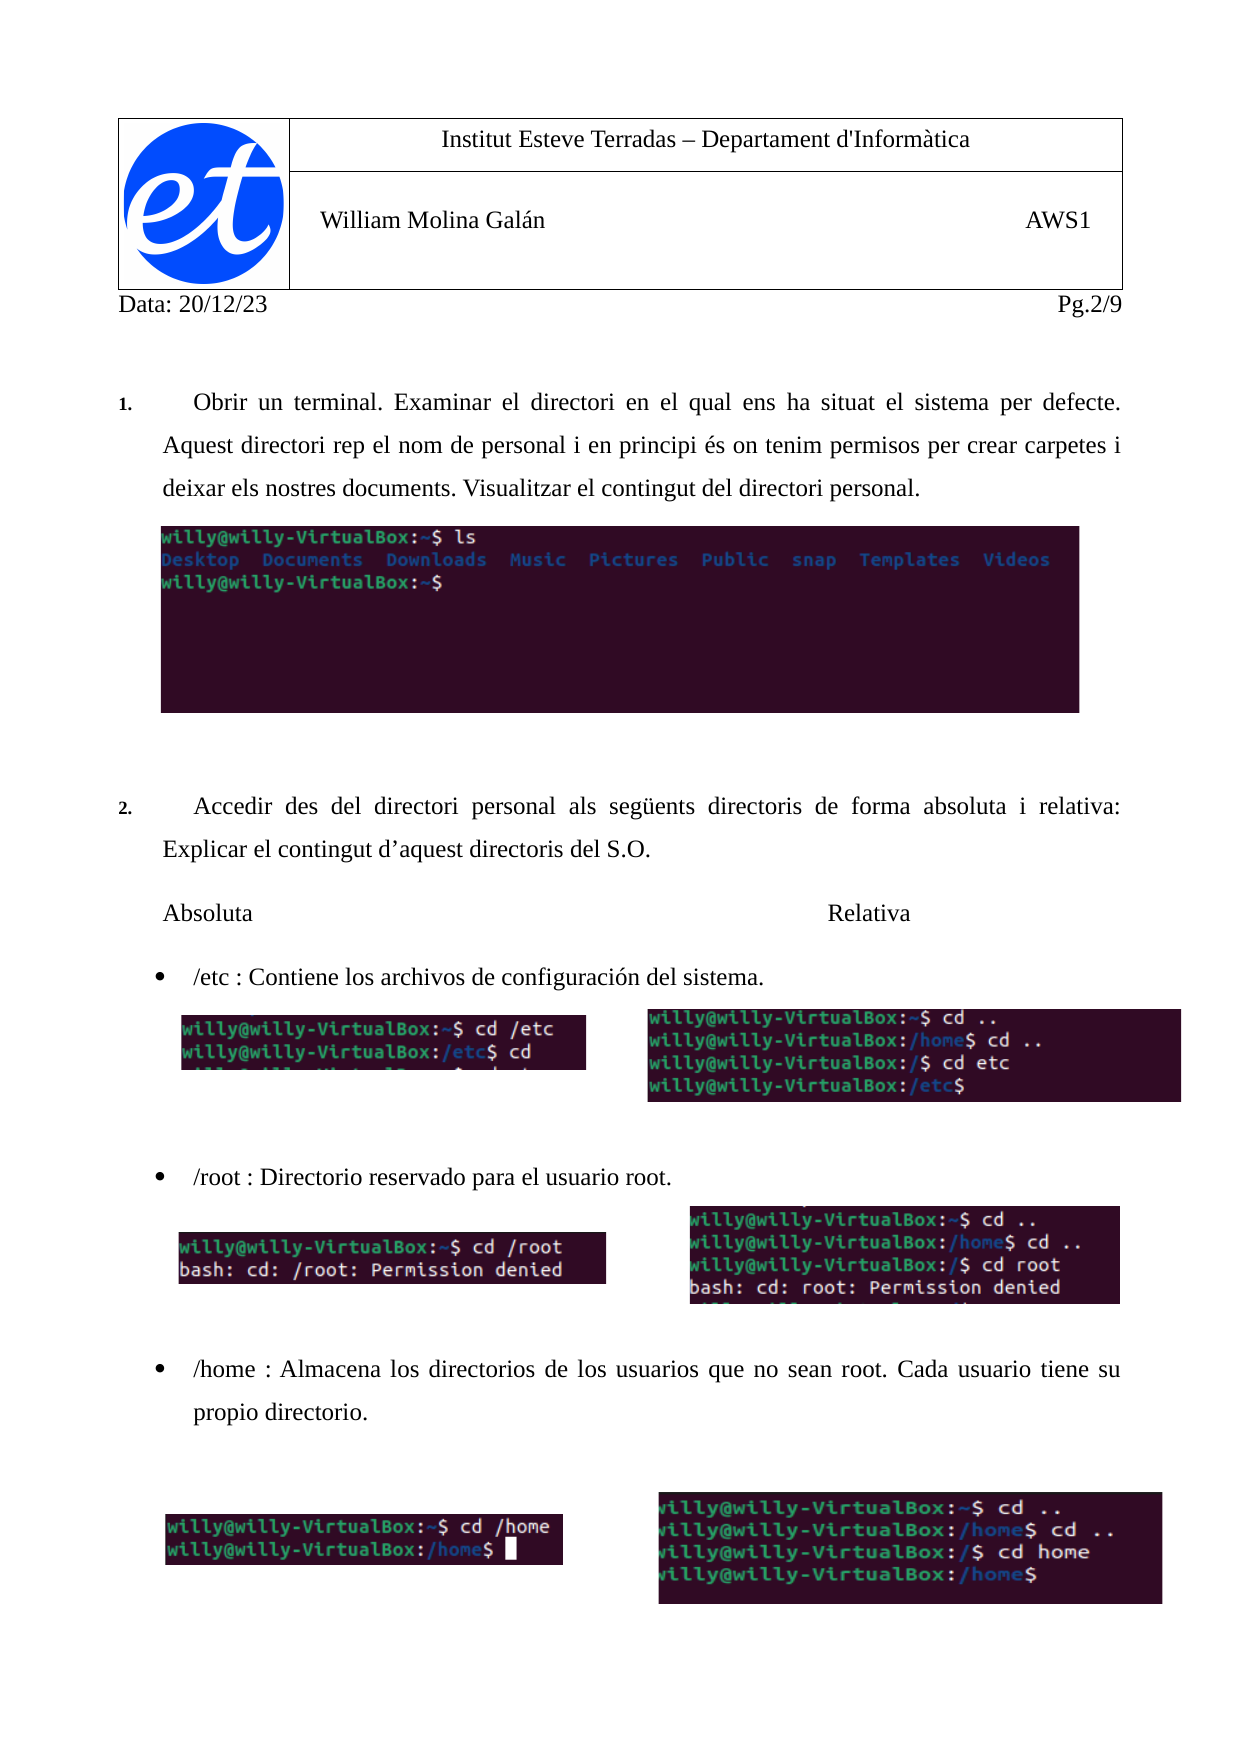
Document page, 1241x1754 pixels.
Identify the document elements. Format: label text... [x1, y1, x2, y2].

list /etc : Contiene los archivos de configuración del sistema. [156, 962, 1122, 991]
list Obrir un terminal. Examinar el directori en el qual ens ha situat el sistema per defecte. Aquest directori rep el nom de personal i en principi és on tenim permisos per crear carpetes i deixar els nostres documents. Visualitzar el contingut del directori personal. [118, 387, 1122, 502]
list Absoluta Relativa [118, 898, 1122, 927]
list Accedir des del directori personal als següents directoris de forma absoluta i relativa: Explicar el contingut d’aquest directoris del S.O. [118, 791, 1122, 863]
picture [181, 1015, 587, 1070]
list /home : Almacena los directorios de los usuarios que no sean root. Cada usuario tiene su propio directorio. [156, 1354, 1122, 1426]
picture [178, 1232, 607, 1284]
picture [160, 526, 1080, 713]
picture [165, 1514, 563, 1565]
picture [689, 1206, 1120, 1304]
list /root : Directorio reservado para el usuario root. [156, 1162, 1122, 1191]
picture [658, 1492, 1163, 1604]
picture [123, 123, 284, 284]
picture [647, 1009, 1182, 1102]
